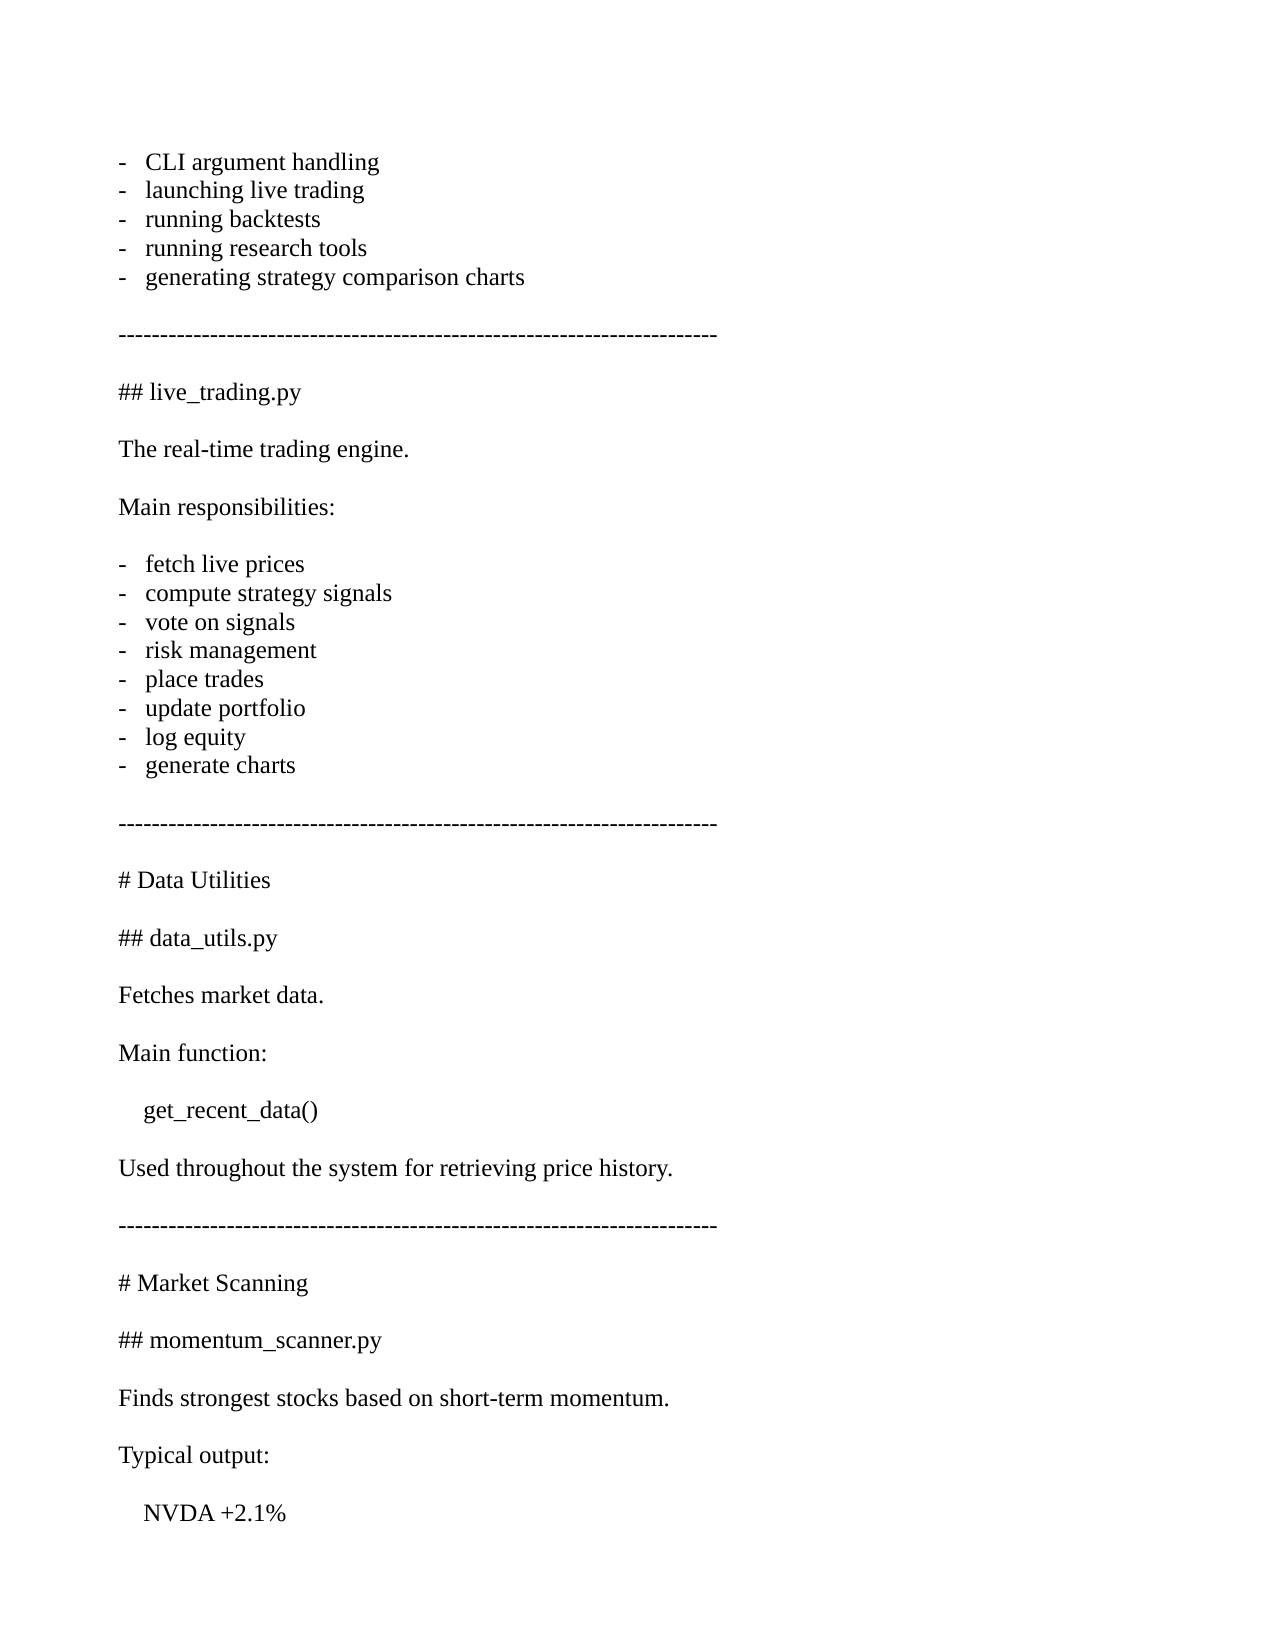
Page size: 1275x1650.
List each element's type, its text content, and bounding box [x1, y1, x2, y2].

text Fetches market data. [118, 981, 1157, 1009]
text - CLI argument handling [118, 147, 1157, 176]
text - update portfolio [118, 693, 1157, 722]
text - generate charts [118, 751, 1157, 779]
text - running backtests [118, 204, 1157, 233]
text - running research tools [118, 233, 1157, 262]
text Main responsibilities: [118, 492, 1157, 521]
text NVDA +2.1% [118, 1498, 1157, 1527]
text - generating strategy comparison charts [118, 262, 1157, 291]
text ------------------------------------------------------------------------ [118, 1211, 1157, 1239]
text # Market Scanning [118, 1268, 1157, 1297]
text get_recent_data() [118, 1096, 1157, 1124]
text # Data Utilities [118, 866, 1157, 894]
text The real-time trading engine. [118, 434, 1157, 463]
text Typical output: [118, 1441, 1157, 1469]
text ## momentum_scanner.py [118, 1326, 1157, 1354]
text ## data_utils.py [118, 923, 1157, 952]
text ## live_trading.py [118, 377, 1157, 406]
text - compute strategy signals [118, 578, 1157, 607]
text ------------------------------------------------------------------------ [118, 808, 1157, 837]
text - fetch live prices [118, 549, 1157, 578]
text - place trades [118, 664, 1157, 693]
text ------------------------------------------------------------------------ [118, 319, 1157, 348]
text Main function: [118, 1038, 1157, 1067]
text - launching live trading [118, 176, 1157, 204]
text - vote on signals [118, 607, 1157, 636]
text - risk management [118, 636, 1157, 664]
text Used throughout the system for retrieving price history. [118, 1153, 1157, 1182]
text - log equity [118, 722, 1157, 751]
text Finds strongest stocks based on short-term momentum. [118, 1383, 1157, 1412]
